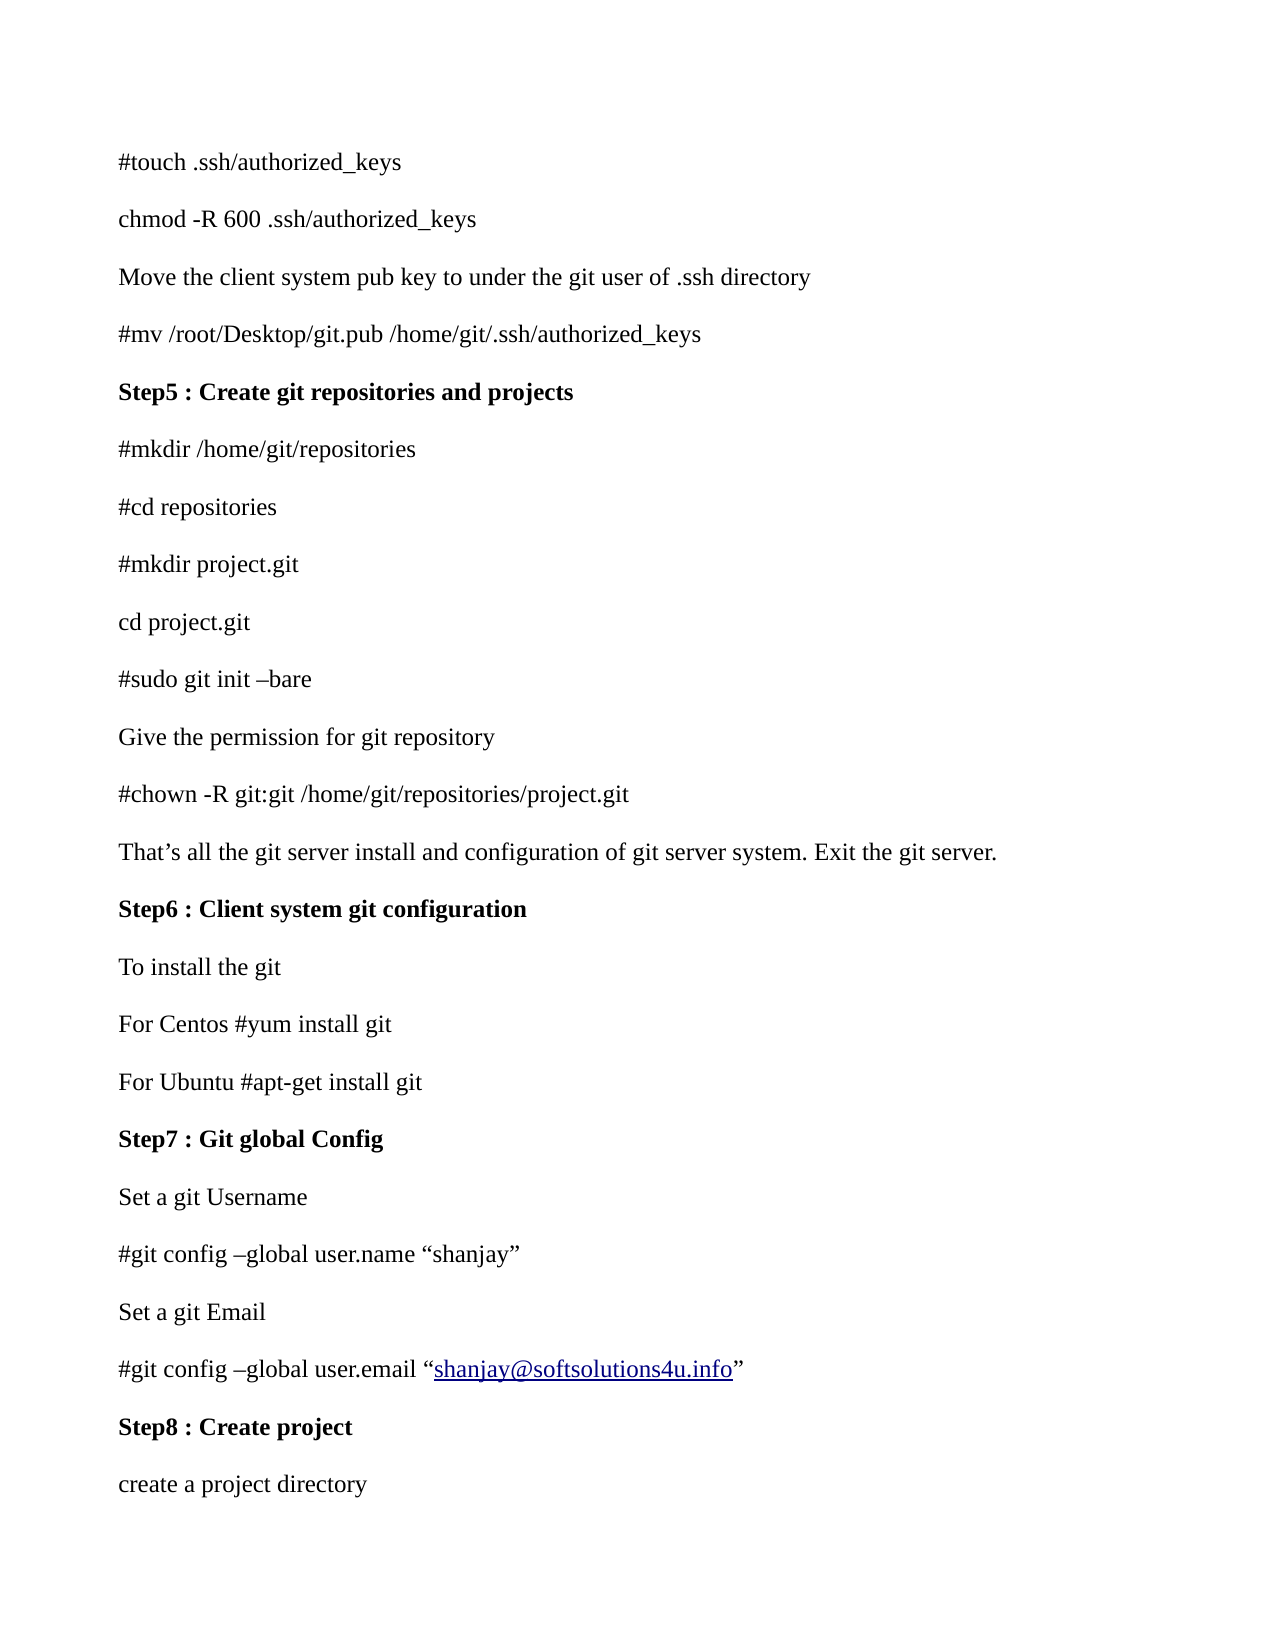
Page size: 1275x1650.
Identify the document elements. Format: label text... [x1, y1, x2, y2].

text Give the permission for git repository [118, 722, 1157, 751]
text Step7 : Git global Config [118, 1124, 1157, 1153]
text #touch .ssh/authorized_keys [118, 147, 1157, 176]
text create a project directory [118, 1469, 1157, 1498]
text Step5 : Create git repositories and projects [118, 377, 1157, 406]
text #chown -R git:git /home/git/repositories/project.git [118, 779, 1157, 808]
text #mv /root/Desktop/git.pub /home/git/.ssh/authorized_keys [118, 319, 1157, 348]
text Step8 : Create project [118, 1412, 1157, 1441]
text cd project.git [118, 607, 1157, 636]
text That’s all the git server install and configuration of git server system. Exit the git server. [118, 837, 1157, 866]
text #git config –global user.email “shanjay@softsolutions4u.info” [118, 1354, 1157, 1383]
text #cd repositories [118, 492, 1157, 521]
text #mkdir /home/git/repositories [118, 434, 1157, 463]
text chmod -R 600 .ssh/authorized_keys [118, 204, 1157, 233]
text #git config –global user.name “shanjay” [118, 1239, 1157, 1268]
text Step6 : Client system git configuration [118, 894, 1157, 923]
text Move the client system pub key to under the git user of .ssh directory [118, 262, 1157, 291]
text #mkdir project.git [118, 549, 1157, 578]
text To install the git [118, 952, 1157, 981]
text Set a git Email [118, 1297, 1157, 1326]
text #sudo git init –bare [118, 664, 1157, 693]
text For Ubuntu #apt-get install git [118, 1067, 1157, 1096]
text Set a git Username [118, 1182, 1157, 1211]
text For Centos #yum install git [118, 1009, 1157, 1038]
